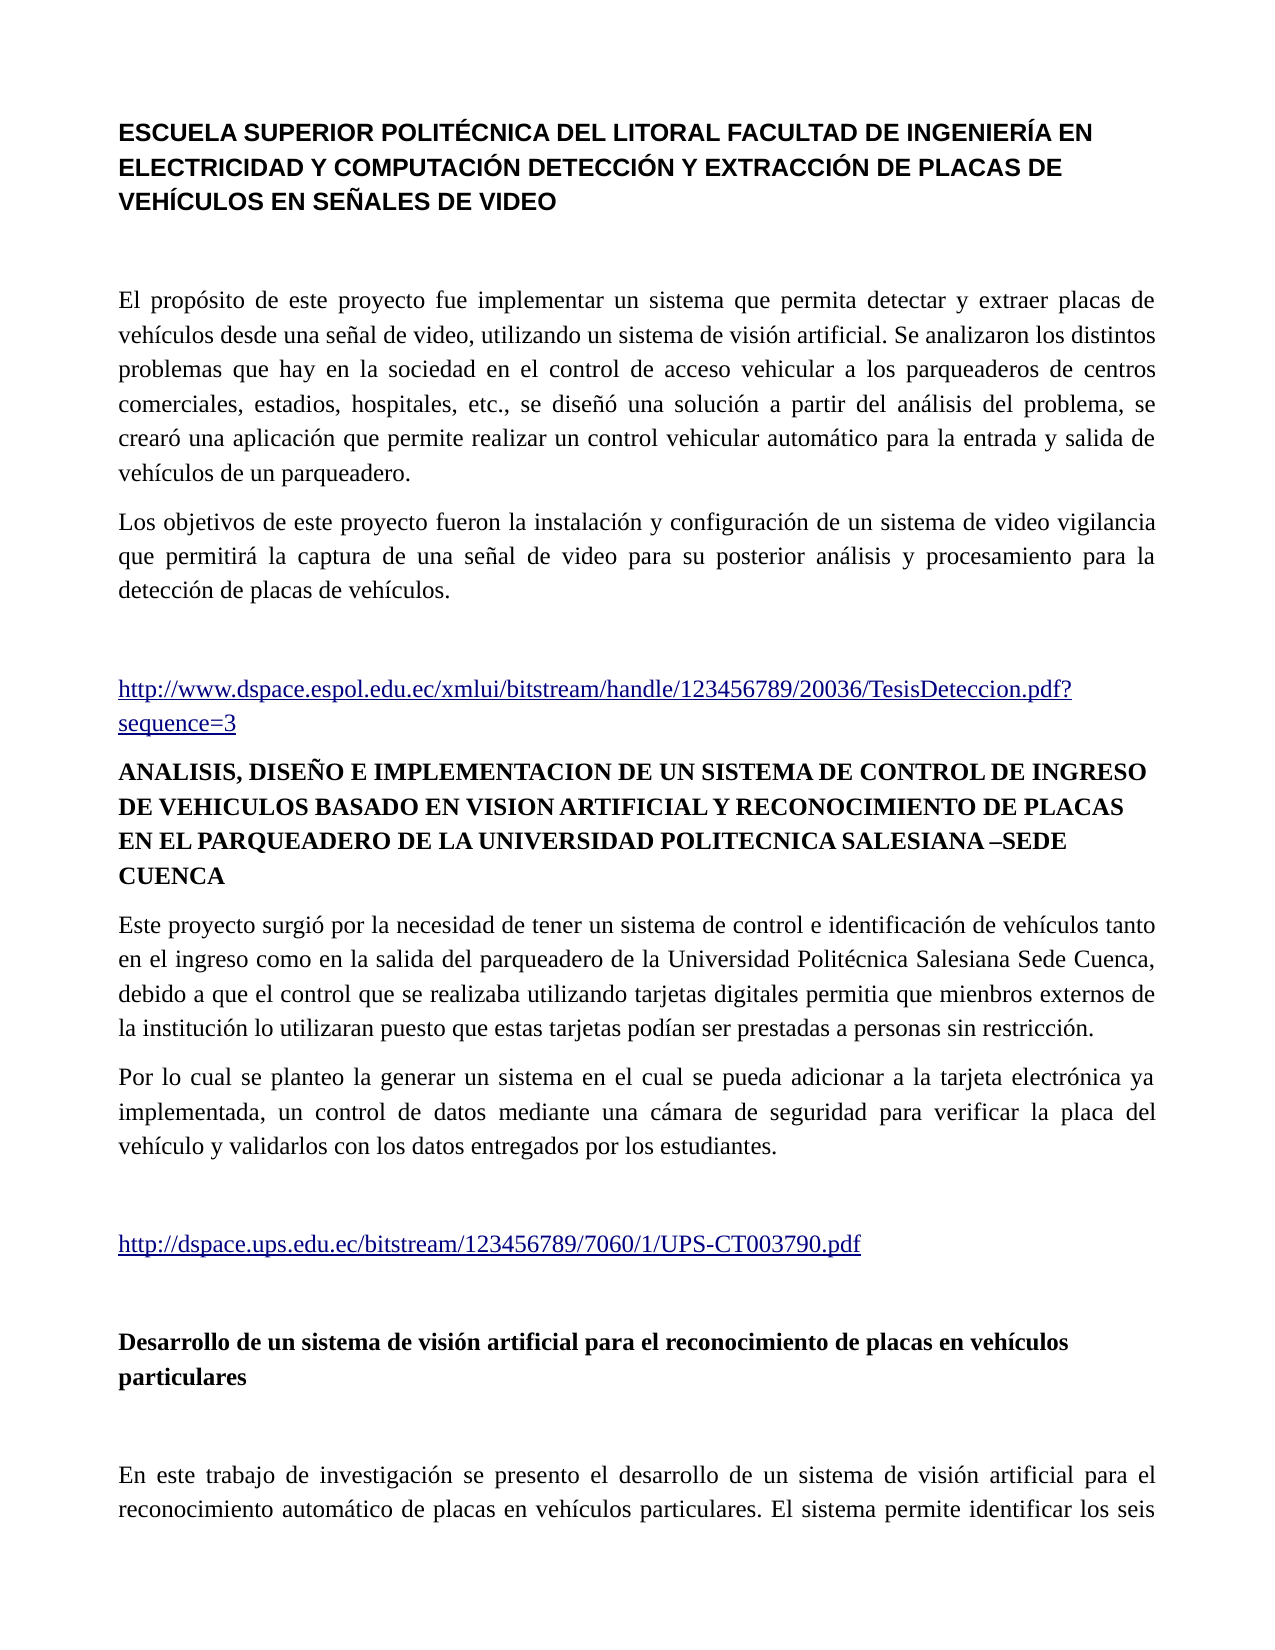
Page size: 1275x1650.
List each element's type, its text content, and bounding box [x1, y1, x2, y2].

text http://dspace.ups.edu.ec/bitstream/123456789/7060/1/UPS-CT003790.pdf [118, 1229, 1157, 1258]
text Este proyecto surgió por la necesidad de tener un sistema de control e identificación de vehículos tanto en el ingreso como en la salida del parqueadero de la Universidad Politécnica Salesiana Sede Cuenca, debido a que el control que se realizaba utilizando tarjetas digitales permitia que mienbros externos de la institución lo utilizaran puesto que estas tarjetas podían ser prestadas a personas sin restricción. [118, 910, 1157, 1042]
text Los objetivos de este proyecto fueron la instalación y configuración de un sistema de video vigilancia que permitirá la captura de una señal de video para su posterior análisis y procesamiento para la detección de placas de vehículos. [118, 507, 1157, 604]
text Por lo cual se planteo la generar un sistema en el cual se pueda adicionar a la tarjeta electrónica ya implementada, un control de datos mediante una cámara de seguridad para verificar la placa del vehículo y validarlos con los datos entregados por los estudiantes. [118, 1062, 1157, 1160]
text Desarrollo de un sistema de visión artificial para el reconocimiento de placas en vehículos particulares [118, 1327, 1157, 1391]
text En este trabajo de investigación se presento el desarrollo de un sistema de visión artificial para el reconocimiento automático de placas en vehículos particulares. El sistema permite identificar los seis [118, 1460, 1157, 1523]
text ESCUELA SUPERIOR POLITÉCNICA DEL LITORAL FACULTAD DE INGENIERÍA EN ELECTRICIDAD Y COMPUTACIÓN DETECCIÓN Y EXTRACCIÓN DE PLACAS DE VEHÍCULOS EN SEÑALES DE VIDEO [118, 118, 1157, 216]
text El propósito de este proyecto fue implementar un sistema que permita detectar y extraer placas de vehículos desde una señal de video, utilizando un sistema de visión artificial. Se analizaron los distintos problemas que hay en la sociedad en el control de acceso vehicular a los parqueaderos de centros comerciales, estadios, hospitales, etc., se diseñó una solución a partir del análisis del problema, se crearó una aplicación que permite realizar un control vehicular automático para la entrada y salida de vehículos de un parqueadero. [118, 285, 1157, 486]
text ANALISIS, DISEÑO E IMPLEMENTACION DE UN SISTEMA DE CONTROL DE INGRESO DE VEHICULOS BASADO EN VISION ARTIFICIAL Y RECONOCIMIENTO DE PLACAS EN EL PARQUEADERO DE LA UNIVERSIDAD POLITECNICA SALESIANA –SEDE CUENCA [118, 757, 1157, 889]
text http://www.dspace.espol.edu.ec/xmlui/bitstream/handle/123456789/20036/TesisDeteccion.pdf?sequence=3 [118, 674, 1157, 737]
